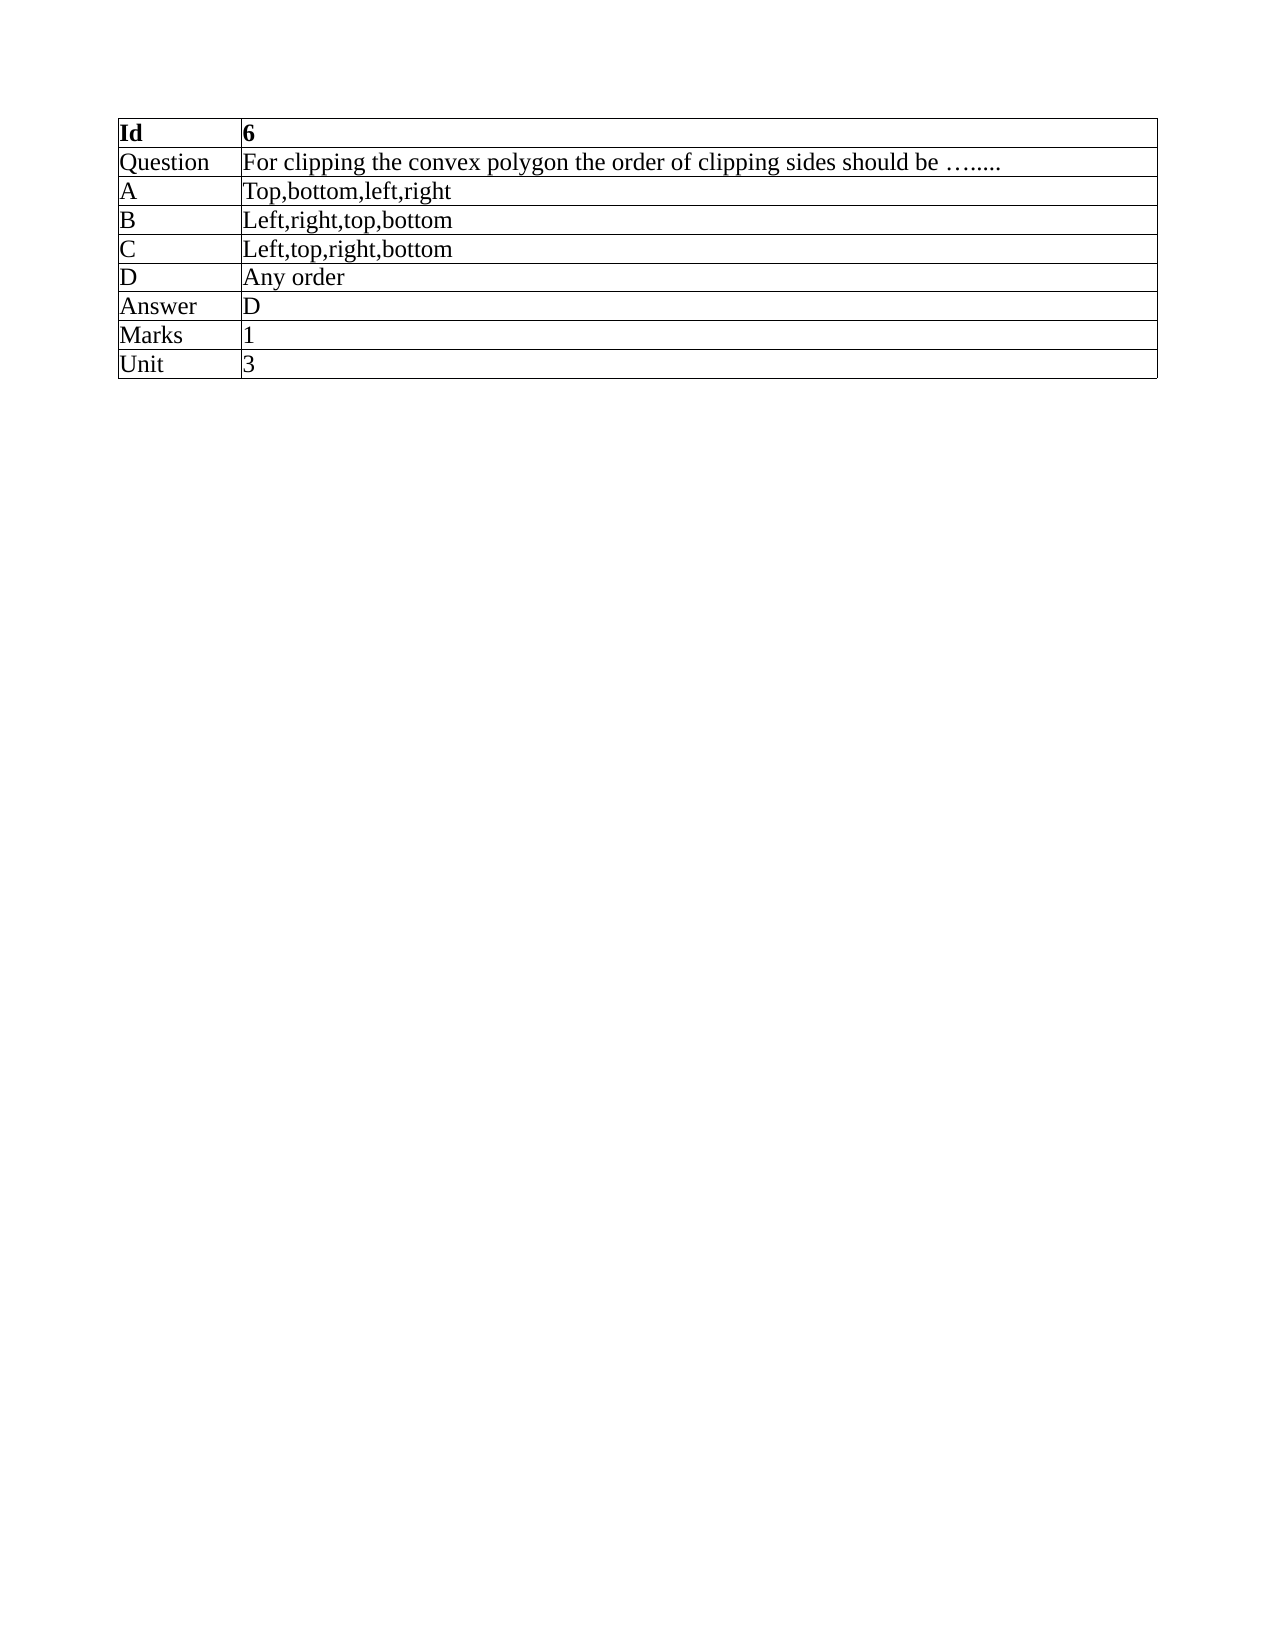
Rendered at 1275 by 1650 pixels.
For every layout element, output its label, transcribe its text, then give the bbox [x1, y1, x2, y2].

table_cell Left,top,right,bottom [242, 235, 1157, 262]
table_cell Top,bottom,left,right [242, 177, 1157, 205]
table_cell Answer [119, 292, 241, 320]
table_cell Marks [119, 321, 241, 349]
table_header 6 [242, 119, 1157, 147]
table_cell Any order [242, 264, 1157, 291]
table_cell 3 [242, 350, 1157, 378]
table_cell Unit [119, 350, 241, 378]
table_cell D [119, 264, 241, 291]
table_cell B [119, 206, 241, 233]
table_cell A [119, 177, 241, 205]
table_cell C [119, 235, 241, 262]
table_cell 1 [242, 321, 1157, 349]
table_cell D [242, 292, 1157, 320]
table_cell For clipping the convex polygon the order of clipping sides should be …..... [242, 148, 1157, 176]
table_cell Question [119, 148, 241, 176]
table_header Id [119, 119, 241, 147]
table_cell Left,right,top,bottom [242, 206, 1157, 233]
